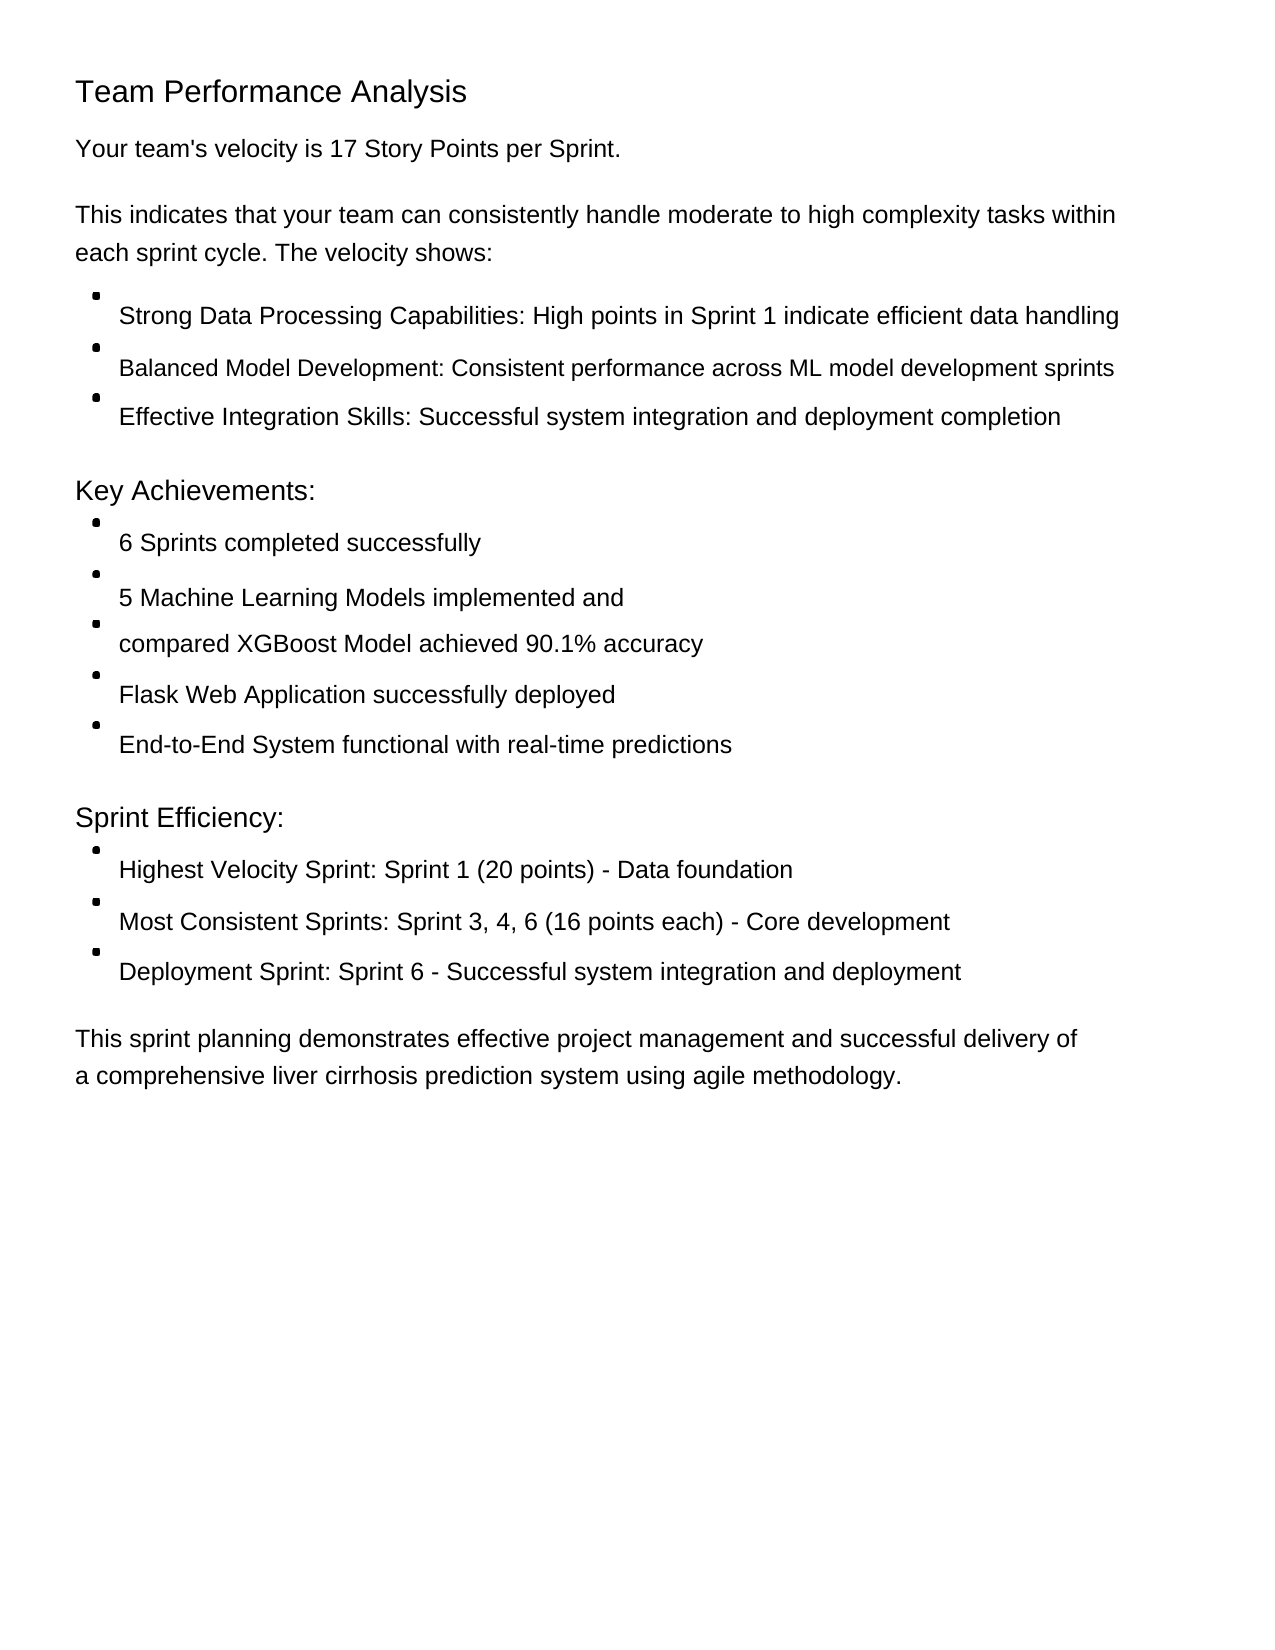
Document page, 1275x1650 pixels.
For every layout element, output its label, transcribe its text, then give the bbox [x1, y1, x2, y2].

text 6 Sprints completed successfully [119, 527, 1154, 556]
text Team Performance Analysis [75, 73, 1154, 109]
picture [92, 343, 100, 352]
text This indicates that your team can consistently handle moderate to high complexity tasks within each sprint cycle. The velocity shows: [75, 200, 1154, 267]
text Highest Velocity Sprint: Sprint 1 (20 points) - Data foundation [119, 855, 1154, 884]
text Flask Web Application successfully deployed [119, 680, 1154, 709]
picture [92, 846, 100, 854]
picture [92, 948, 100, 956]
text Your team's velocity is 17 Story Points per Sprint. [75, 134, 1154, 162]
text End-to-End System functional with real-time predictions [119, 730, 1154, 759]
text This sprint planning demonstrates effective project management and successful delivery of a comprehensive liver cirrhosis prediction system using agile methodology. [75, 1024, 1079, 1090]
text Deployment Sprint: Sprint 6 - Successful system integration and deployment [119, 957, 1154, 985]
picture [92, 671, 100, 679]
picture [92, 620, 100, 628]
picture [92, 721, 100, 729]
text Sprint Efficiency: [75, 801, 1154, 834]
picture [92, 292, 100, 300]
text 5 Machine Learning Models implemented and compared XGBoost Model achieved 90.1% accuracy [119, 583, 742, 657]
text Effective Integration Skills: Successful system integration and deployment completion [119, 402, 1154, 431]
text Key Achievements: [75, 474, 1154, 506]
picture [92, 518, 100, 527]
picture [92, 570, 100, 578]
text Balanced Model Development: Consistent performance across ML model development sprints [119, 353, 1154, 381]
picture [92, 393, 100, 402]
picture [92, 898, 100, 906]
text Strong Data Processing Capabilities: High points in Sprint 1 indicate efficient data handling [119, 301, 1154, 329]
text Most Consistent Sprints: Sprint 3, 4, 6 (16 points each) - Core development [119, 907, 1154, 935]
